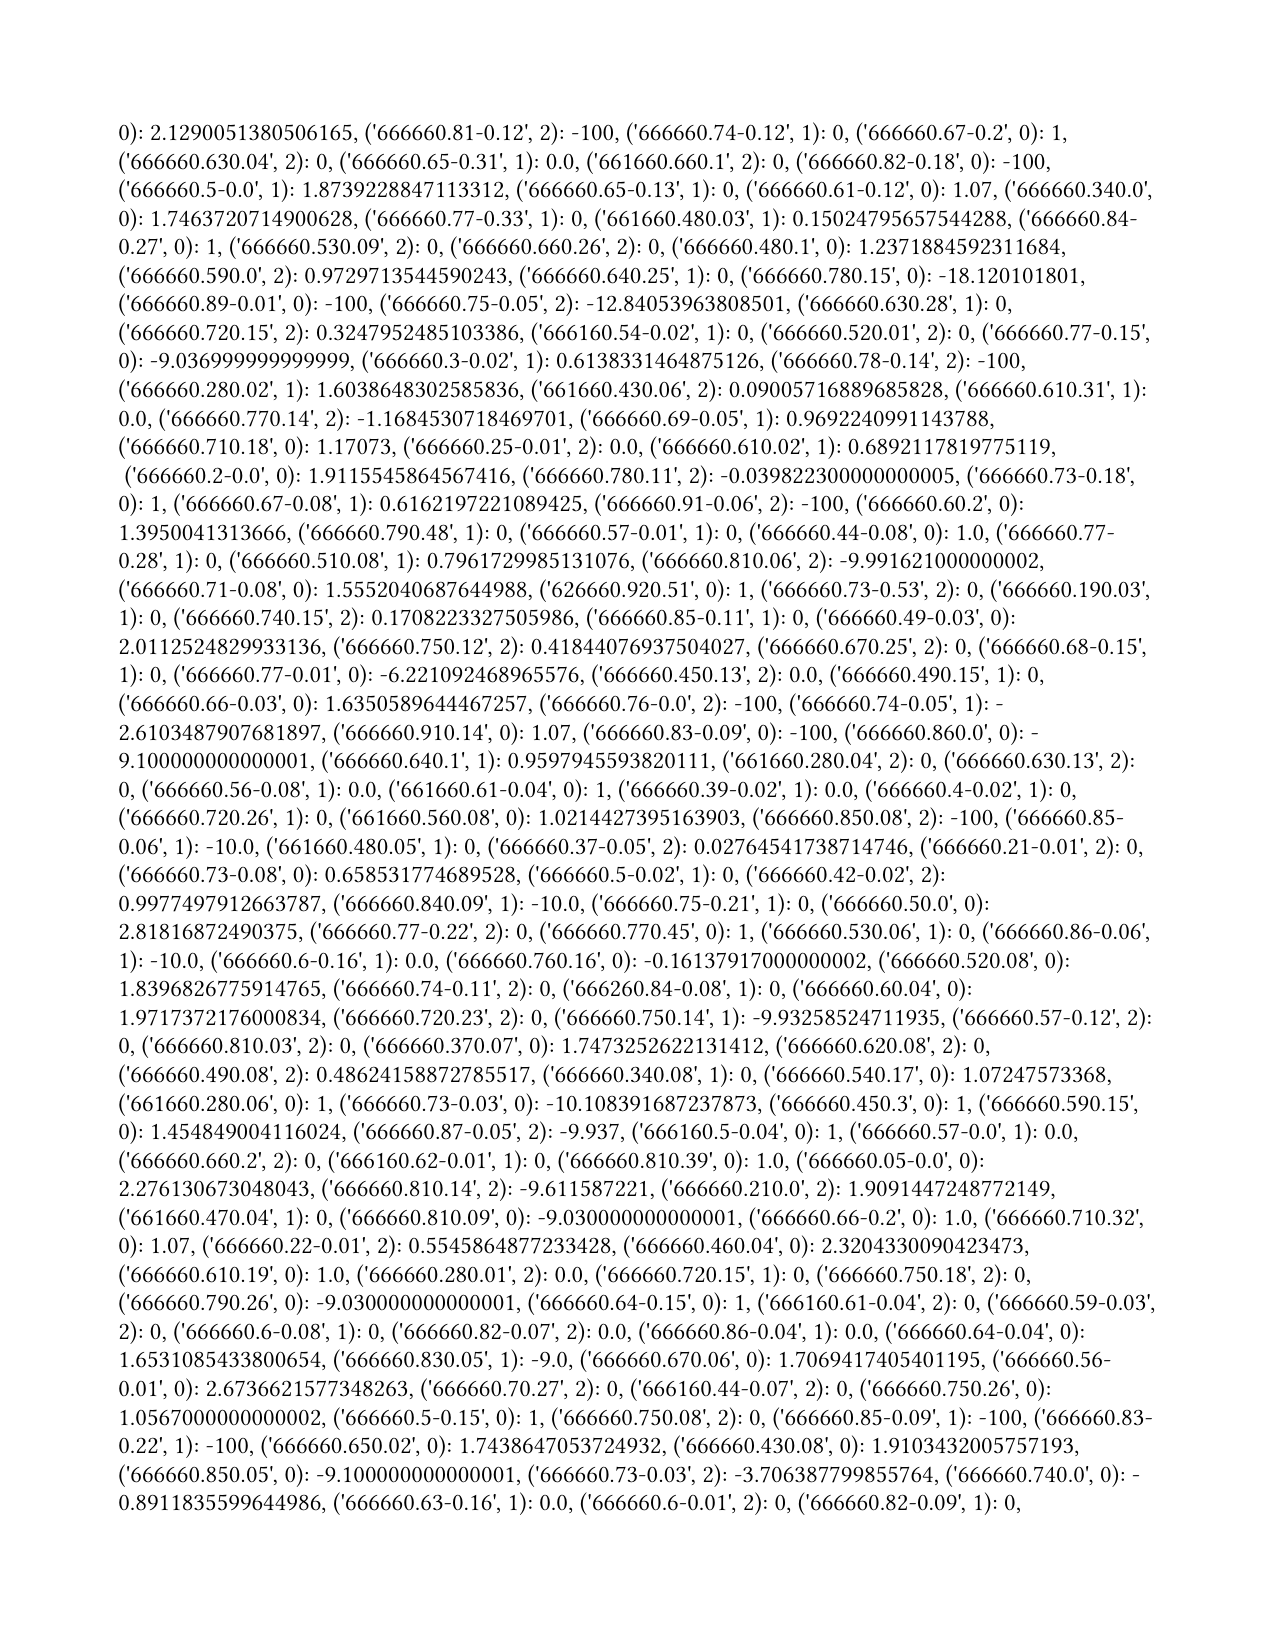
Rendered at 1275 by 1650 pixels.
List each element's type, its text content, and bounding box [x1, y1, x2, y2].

text ('666660.2-0.0', 0): 1.9115545864567416, ('666660.780.11', 2): -0.039822300000000005, ('666660.73-0.18', 0): 1, ('666660.67-0.08', 1): 0.6162197221089425, ('666660.91-0.06', 2): -100, ('666660.60.2', 0): 1.3950041313666, ('666660.790.48', 1): 0, ('666660.57-0.01', 1): 0, ('666660.44-0.08', 0): 1.0, ('666660.77-0.28', 1): 0, ('666660.510.08', 1): 0.7961729985131076, ('666660.810.06', 2): -9.991621000000002, ('666660.71-0.08', 0): 1.5552040687644988, ('626660.920.51', 0): 1, ('666660.73-0.53', 2): 0, ('666660.190.03', 1): 0, ('666660.740.15', 2): 0.1708223327505986, ('666660.85-0.11', 1): 0, ('666660.49-0.03', 0): 2.0112524829933136, ('666660.750.12', 2): 0.41844076937504027, ('666660.670.25', 2): 0, ('666660.68-0.15', 1): 0, ('666660.77-0.01', 0): -6.221092468965576, ('666660.450.13', 2): 0.0, ('666660.490.15', 1): 0, ('666660.66-0.03', 0): 1.6350589644467257, ('666660.76-0.0', 2): -100, ('666660.74-0.05', 1): -2.6103487907681897, ('666660.910.14', 0): 1.07, ('666660.83-0.09', 0): -100, ('666660.860.0', 0): -9.100000000000001, ('666660.640.1', 1): 0.9597945593820111, ('661660.280.04', 2): 0, ('666660.630.13', 2): 0, ('666660.56-0.08', 1): 0.0, ('661660.61-0.04', 0): 1, ('666660.39-0.02', 1): 0.0, ('666660.4-0.02', 1): 0, ('666660.720.26', 1): 0, ('661660.560.08', 0): 1.0214427395163903, ('666660.850.08', 2): -100, ('666660.85-0.06', 1): -10.0, ('661660.480.05', 1): 0, ('666660.37-0.05', 2): 0.02764541738714746, ('666660.21-0.01', 2): 0, ('666660.73-0.08', 0): 0.658531774689528, ('666660.5-0.02', 1): 0, ('666660.42-0.02', 2): 0.9977497912663787, ('666660.840.09', 1): -10.0, ('666660.75-0.21', 1): 0, ('666660.50.0', 0): 2.81816872490375, ('666660.77-0.22', 2): 0, ('666660.770.45', 0): 1, ('666660.530.06', 1): 0, ('666660.86-0.06', 1): -10.0, ('666660.6-0.16', 1): 0.0, ('666660.760.16', 0): -0.16137917000000002, ('666660.520.08', 0): 1.8396826775914765, ('666660.74-0.11', 2): 0, ('666260.84-0.08', 1): 0, ('666660.60.04', 0): 1.9717372176000834, ('666660.720.23', 2): 0, ('666660.750.14', 1): -9.93258524711935, ('666660.57-0.12', 2): 0, ('666660.810.03', 2): 0, ('666660.370.07', 0): 1.7473252622131412, ('666660.620.08', 2): 0, ('666660.490.08', 2): 0.48624158872785517, ('666660.340.08', 1): 0, ('666660.540.17', 0): 1.07247573368, ('661660.280.06', 0): 1, ('666660.73-0.03', 0): -10.108391687237873, ('666660.450.3', 0): 1, ('666660.590.15', 0): 1.454849004116024, ('666660.87-0.05', 2): -9.937, ('666160.5-0.04', 0): 1, ('666660.57-0.0', 1): 0.0, ('666660.660.2', 2): 0, ('666160.62-0.01', 1): 0, ('666660.810.39', 0): 1.0, ('666660.05-0.0', 0): 2.276130673048043, ('666660.810.14', 2): -9.611587221, ('666660.210.0', 2): 1.9091447248772149, ('661660.470.04', 1): 0, ('666660.810.09', 0): -9.030000000000001, ('666660.66-0.2', 0): 1.0, ('666660.710.32', 0): 1.07, ('666660.22-0.01', 2): 0.5545864877233428, ('666660.460.04', 0): 2.3204330090423473, ('666660.610.19', 0): 1.0, ('666660.280.01', 2): 0.0, ('666660.720.15', 1): 0, ('666660.750.18', 2): 0, ('666660.790.26', 0): -9.030000000000001, ('666660.64-0.15', 0): 1, ('666160.61-0.04', 2): 0, ('666660.59-0.03', 2): 0, ('666660.6-0.08', 1): 0, ('666660.82-0.07', 2): 0.0, ('666660.86-0.04', 1): 0.0, ('666660.64-0.04', 0): 1.6531085433800654, ('666660.830.05', 1): -9.0, ('666660.670.06', 0): 1.7069417405401195, ('666660.56-0.01', 0): 2.6736621577348263, ('666660.70.27', 2): 0, ('666160.44-0.07', 2): 0, ('666660.750.26', 0): 1.0567000000000002, ('666660.5-0.15', 0): 1, ('666660.750.08', 2): 0, ('666660.85-0.09', 1): -100, ('666660.83-0.22', 1): -100, ('666660.650.02', 0): 1.7438647053724932, ('666660.430.08', 0): 1.9103432005757193, ('666660.850.05', 0): -9.100000000000001, ('666660.73-0.03', 2): -3.706387799855764, ('666660.740.0', 0): -0.8911835599644986, ('666660.63-0.16', 1): 0.0, ('666660.6-0.01', 2): 0, ('666660.82-0.09', 1): 0, [118, 461, 1157, 1517]
text 0): 2.1290051380506165, ('666660.81-0.12', 2): -100, ('666660.74-0.12', 1): 0, ('666660.67-0.2', 0): 1, ('666660.630.04', 2): 0, ('666660.65-0.31', 1): 0.0, ('661660.660.1', 2): 0, ('666660.82-0.18', 0): -100, ('666660.5-0.0', 1): 1.8739228847113312, ('666660.65-0.13', 1): 0, ('666660.61-0.12', 0): 1.07, ('666660.340.0', 0): 1.7463720714900628, ('666660.77-0.33', 1): 0, ('661660.480.03', 1): 0.15024795657544288, ('666660.84-0.27', 0): 1, ('666660.530.09', 2): 0, ('666660.660.26', 2): 0, ('666660.480.1', 0): 1.2371884592311684, ('666660.590.0', 2): 0.9729713544590243, ('666660.640.25', 1): 0, ('666660.780.15', 0): -18.120101801, ('666660.89-0.01', 0): -100, ('666660.75-0.05', 2): -12.84053963808501, ('666660.630.28', 1): 0, ('666660.720.15', 2): 0.3247952485103386, ('666160.54-0.02', 1): 0, ('666660.520.01', 2): 0, ('666660.77-0.15', 0): -9.036999999999999, ('666660.3-0.02', 1): 0.6138331464875126, ('666660.78-0.14', 2): -100, ('666660.280.02', 1): 1.6038648302585836, ('661660.430.06', 2): 0.09005716889685828, ('666660.610.31', 1): 0.0, ('666660.770.14', 2): -1.1684530718469701, ('666660.69-0.05', 1): 0.9692240991143788, ('666660.710.18', 0): 1.17073, ('666660.25-0.01', 2): 0.0, ('666660.610.02', 1): 0.6892117819775119, [118, 118, 1157, 461]
